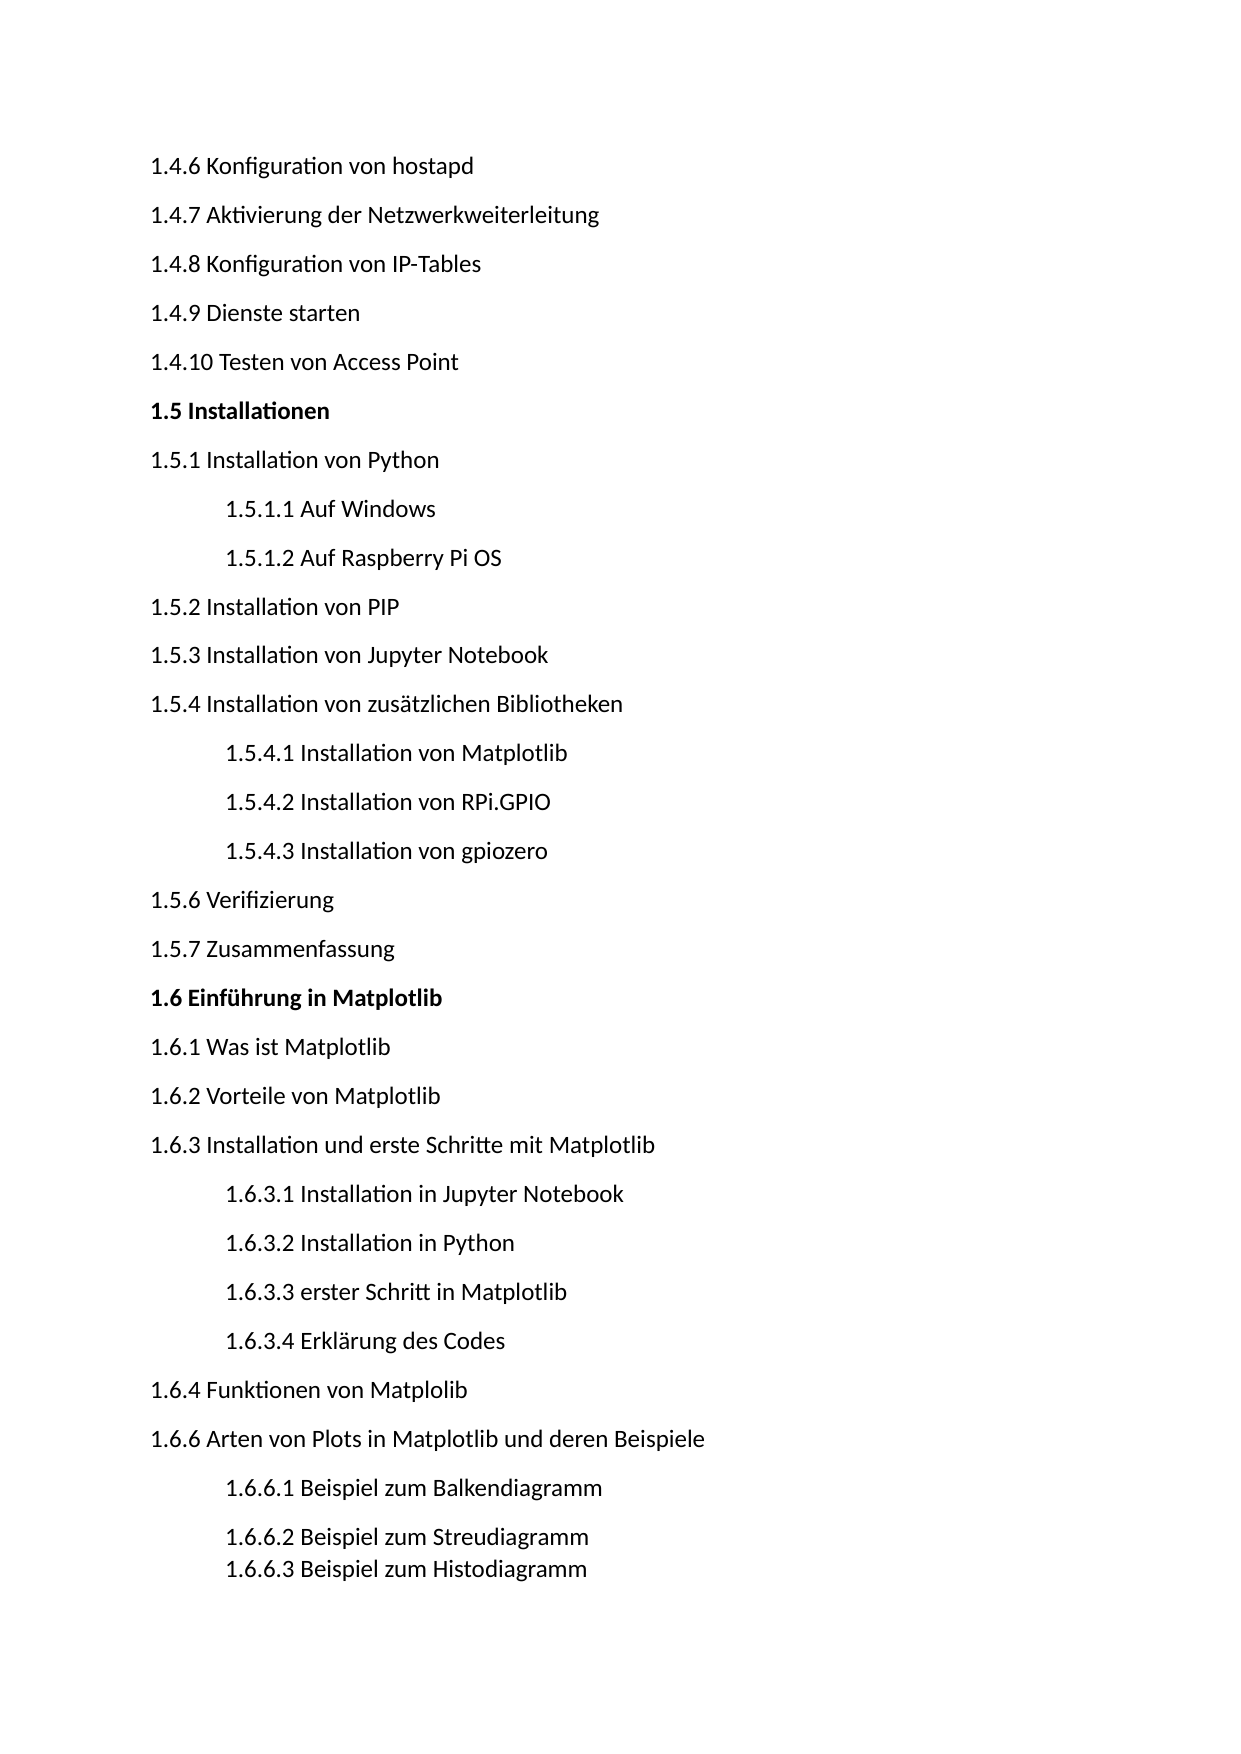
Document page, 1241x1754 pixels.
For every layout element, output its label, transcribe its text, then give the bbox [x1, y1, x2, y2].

text 1.5.1.1 Auf Windows [150, 493, 1090, 523]
text 1.5.4.1 Installation von Matplotlib [150, 737, 1090, 768]
text 1.4.6 Konfiguration von hostapd [150, 150, 1090, 181]
text 1.6.3.2 Installation in Python [150, 1227, 1090, 1258]
text 1.6.6.1 Beispiel zum Balkendiagramm [150, 1472, 1090, 1502]
text 1.5.4 Installation von zusätzlichen Bibliotheken [150, 688, 1090, 719]
text 1.6.3.1 Installation in Jupyter Notebook [150, 1178, 1090, 1209]
text 1.5.6 Verifizierung [150, 884, 1090, 915]
text 1.6.6.2 Beispiel zum Streudiagramm 1.6.6.3 Beispiel zum Histodiagramm [150, 1521, 1090, 1584]
text 1.5.4.2 Installation von RPi.GPIO [150, 786, 1090, 817]
text 1.6 Einführung in Matplotlib [150, 982, 1090, 1013]
text 1.5.4.3 Installation von gpiozero [150, 835, 1090, 866]
text 1.5.2 Installation von PIP [150, 591, 1090, 621]
text 1.4.10 Testen von Access Point [150, 346, 1090, 376]
text 1.5 Installationen [150, 395, 1090, 425]
text 1.5.3 Installation von Jupyter Notebook [150, 639, 1090, 670]
text 1.6.3.3 erster Schritt in Matplotlib [150, 1276, 1090, 1307]
text 1.6.3 Installation und erste Schritte mit Matplotlib [150, 1129, 1090, 1160]
text 1.4.8 Konfiguration von IP-Tables [150, 248, 1090, 278]
text 1.6.4 Funktionen von Matplolib [150, 1374, 1090, 1404]
text 1.5.7 Zusammenfassung [150, 933, 1090, 964]
text 1.6.2 Vorteile von Matplotlib [150, 1080, 1090, 1111]
text 1.4.7 Aktivierung der Netzwerkweiterleitung [150, 199, 1090, 229]
text 1.5.1.2 Auf Raspberry Pi OS [150, 542, 1090, 572]
text 1.6.6 Arten von Plots in Matplotlib und deren Beispiele [150, 1423, 1090, 1453]
text 1.6.1 Was ist Matplotlib [150, 1031, 1090, 1062]
text 1.5.1 Installation von Python [150, 444, 1090, 474]
text 1.6.3.4 Erklärung des Codes [150, 1325, 1090, 1356]
text 1.4.9 Dienste starten [150, 297, 1090, 327]
